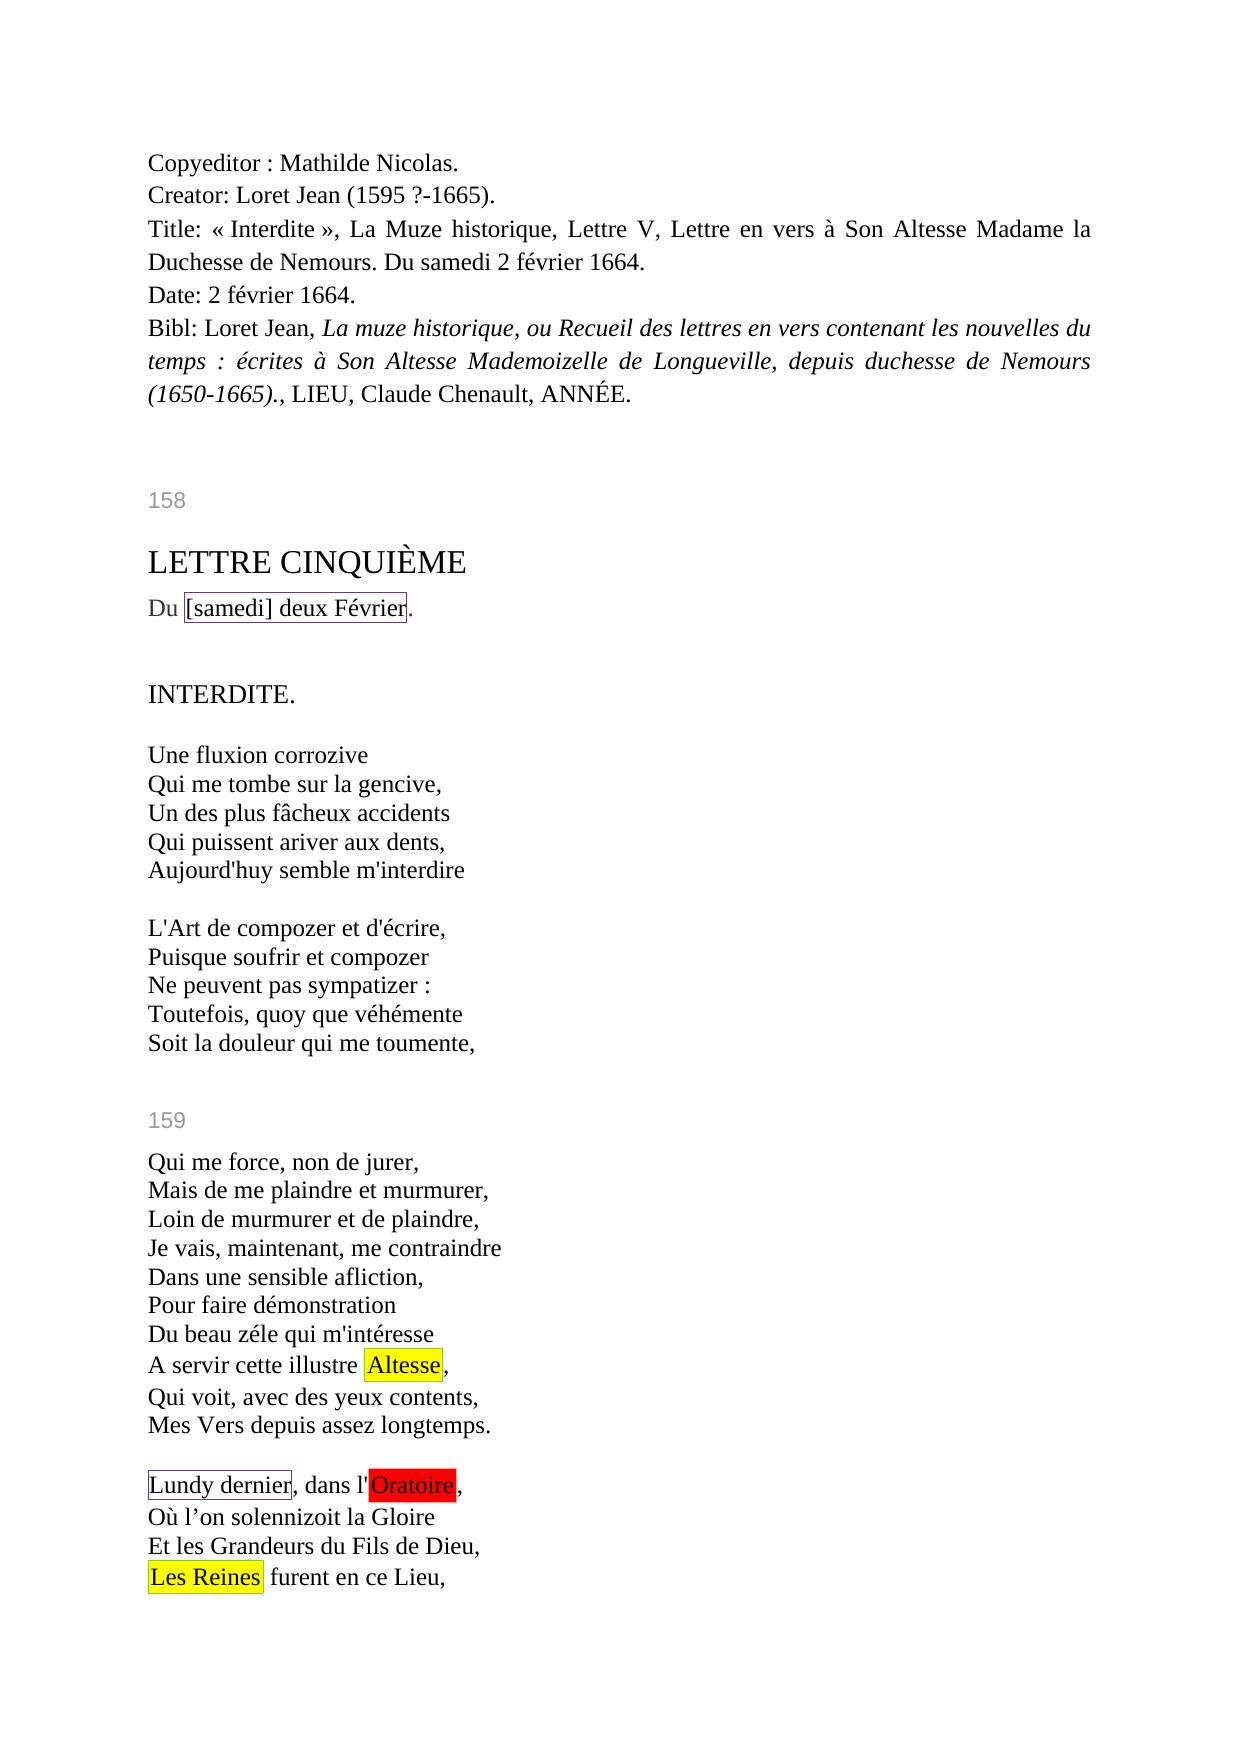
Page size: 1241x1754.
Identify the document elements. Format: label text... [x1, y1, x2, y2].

subtitle INTERDITE. [148, 678, 1093, 709]
text Un des plus fâcheux accidents [148, 798, 1093, 827]
text Qui me tombe sur la gencive, [148, 769, 1093, 798]
text Les Reines furent en ce Lieu, [264, 1559, 1093, 1593]
text 159 [148, 1107, 1093, 1134]
text Lundy dernier, dans l'Oratoire, [148, 1468, 368, 1502]
text Loin de murmurer et de plaindre, [148, 1204, 1093, 1233]
text Je vais, maintenant, me contraindre [148, 1233, 1093, 1262]
text Du [samedi] deux Février. [185, 593, 406, 622]
text A servir cette illustre Altesse, [148, 1348, 364, 1382]
text Puisque soufrir et compozer [148, 942, 1093, 971]
text Mes Vers depuis assez longtemps. [148, 1411, 1093, 1439]
text A servir cette illustre Altesse, [443, 1348, 1093, 1382]
text Creator: Loret Jean (1595 ?-1665). [148, 181, 1093, 209]
text Mais de me plaindre et murmurer, [148, 1175, 1093, 1204]
text Qui puissent ariver aux dents, [148, 827, 1093, 856]
text Copyeditor : Mathilde Nicolas. [148, 148, 1093, 176]
text Ne peuvent pas sympatizer : [148, 971, 1093, 999]
text Et les Grandeurs du Fils de Dieu, [148, 1531, 1093, 1559]
text L'Art de compozer et d'écrire, [148, 913, 1093, 942]
text Du [samedi] deux Février. [148, 592, 184, 623]
text Title: « Interdite », La Muze historique, Lettre V, Lettre en vers à Son Altesse Madame la Duchesse de Nemours. Du samedi 2 février 1664. [148, 214, 1093, 275]
text Lundy dernier, dans l'Oratoire, [457, 1468, 1093, 1502]
text Qui voit, avec des yeux contents, [148, 1382, 1093, 1411]
text Une fluxion corrozive [148, 741, 1093, 769]
text Où l’on solennizoit la Gloire [148, 1502, 1093, 1531]
text Dans une sensible afliction, [148, 1262, 1093, 1290]
text Toutefois, quoy que véhémente [148, 999, 1093, 1028]
text Aujourd'huy semble m'interdire [148, 856, 1093, 884]
text Pour faire démonstration [148, 1290, 1093, 1319]
text Soit la douleur qui me toumente, [148, 1028, 1093, 1057]
text Du beau zéle qui m'intéresse [148, 1319, 1093, 1348]
text Du [samedi] deux Février. [407, 592, 1093, 623]
subtitle LETTRE CINQUIÈME [148, 542, 1093, 580]
text 158 [186, 487, 1093, 513]
text Bibl: Loret Jean, La muze historique, ou Recueil des lettres en vers contenant les nouvelles du temps : écrites à Son Altesse Mademoizelle de Longueville, depuis duchesse de Nemours (1650-1665)., LIEU, Claude Chenault, ANNÉE. [148, 313, 1093, 407]
text Qui me force, non de jurer, [148, 1147, 1093, 1175]
text Lundy dernier, dans l'Oratoire, [149, 1471, 291, 1499]
text Date: 2 février 1664. [148, 280, 1093, 308]
